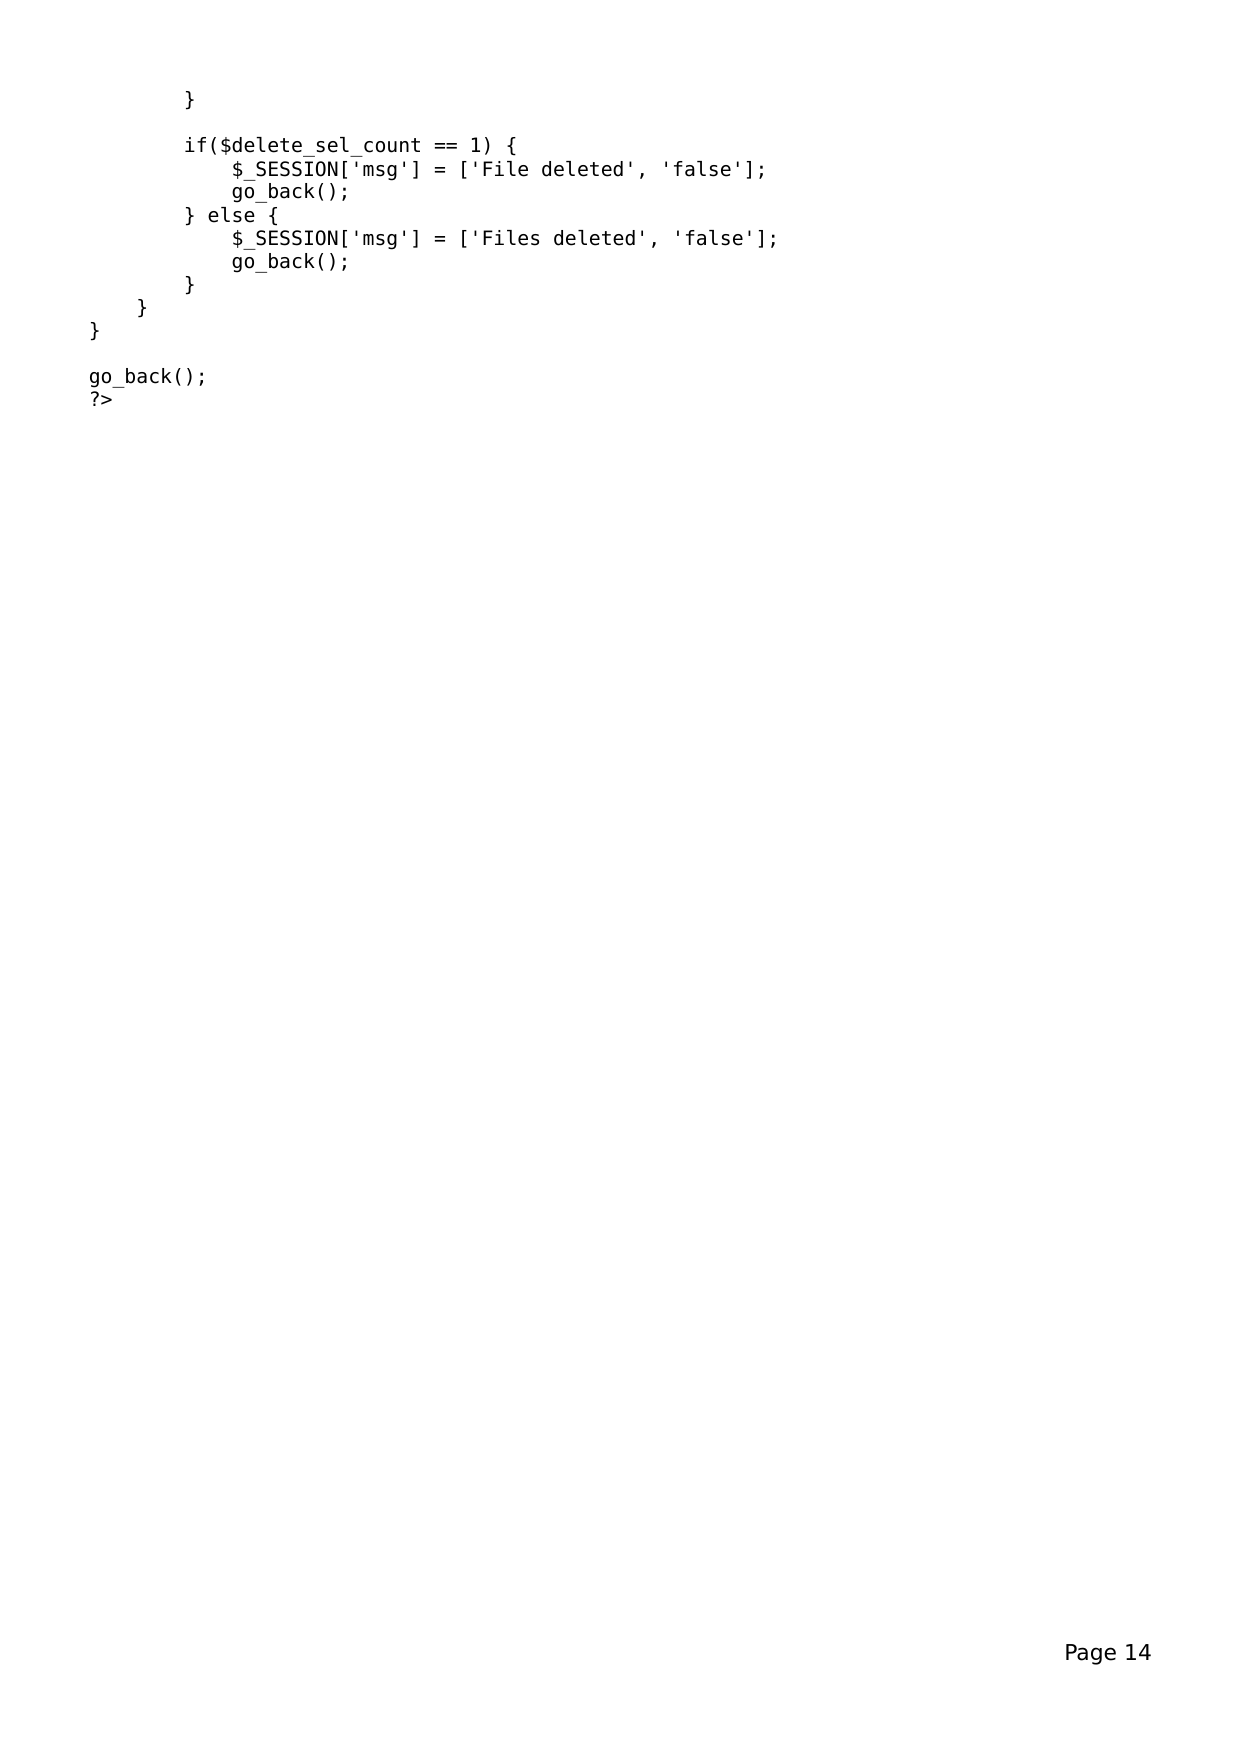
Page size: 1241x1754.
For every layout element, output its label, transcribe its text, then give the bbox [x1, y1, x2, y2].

text ?> [88, 388, 1152, 411]
text } [88, 273, 1152, 296]
text go_back(); [88, 181, 1152, 204]
text } else { [88, 204, 1152, 227]
text go_back(); [88, 365, 1152, 388]
text $_SESSION['msg'] = ['File deleted', 'false']; [88, 158, 1152, 181]
text go_back(); [88, 250, 1152, 273]
text } [88, 296, 1152, 319]
text $_SESSION['msg'] = ['Files deleted', 'false']; [88, 227, 1152, 250]
text } [88, 88, 1152, 112]
text if($delete_sel_count == 1) { [88, 134, 1152, 158]
text } [88, 319, 1152, 342]
